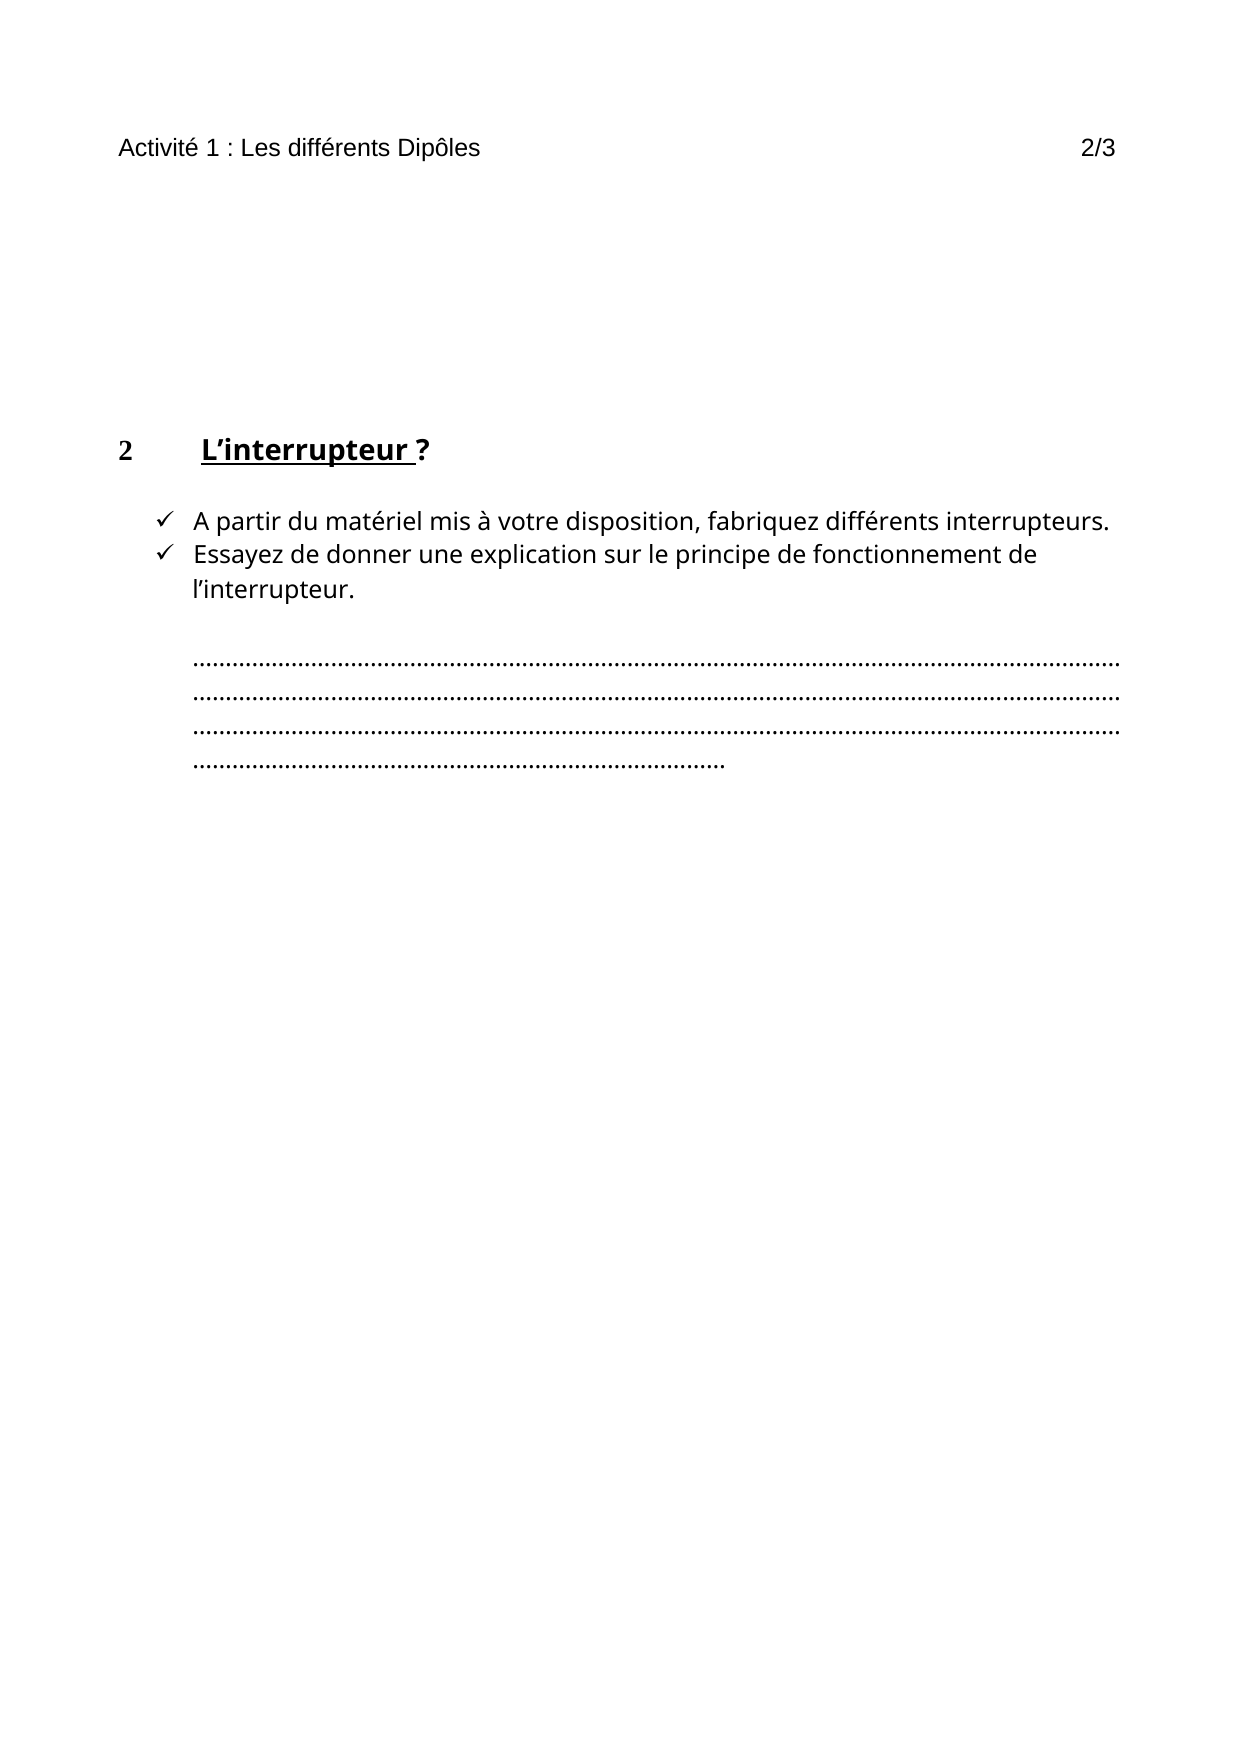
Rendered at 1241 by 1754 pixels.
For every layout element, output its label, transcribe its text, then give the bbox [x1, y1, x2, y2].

list ……………………………………………………………………………………………………………………………………………………………………………………………………………………………………………………………………………………………………………………………………………………………………………………………………………………………………………………………… [192, 639, 1122, 776]
list Essayez de donner une explication sur le principe de fonctionnement de l’interrupteur. [154, 537, 1122, 605]
list A partir du matériel mis à votre disposition, fabriquez différents interrupteurs. [154, 503, 1122, 537]
list L’interrupteur ? [118, 429, 1122, 469]
